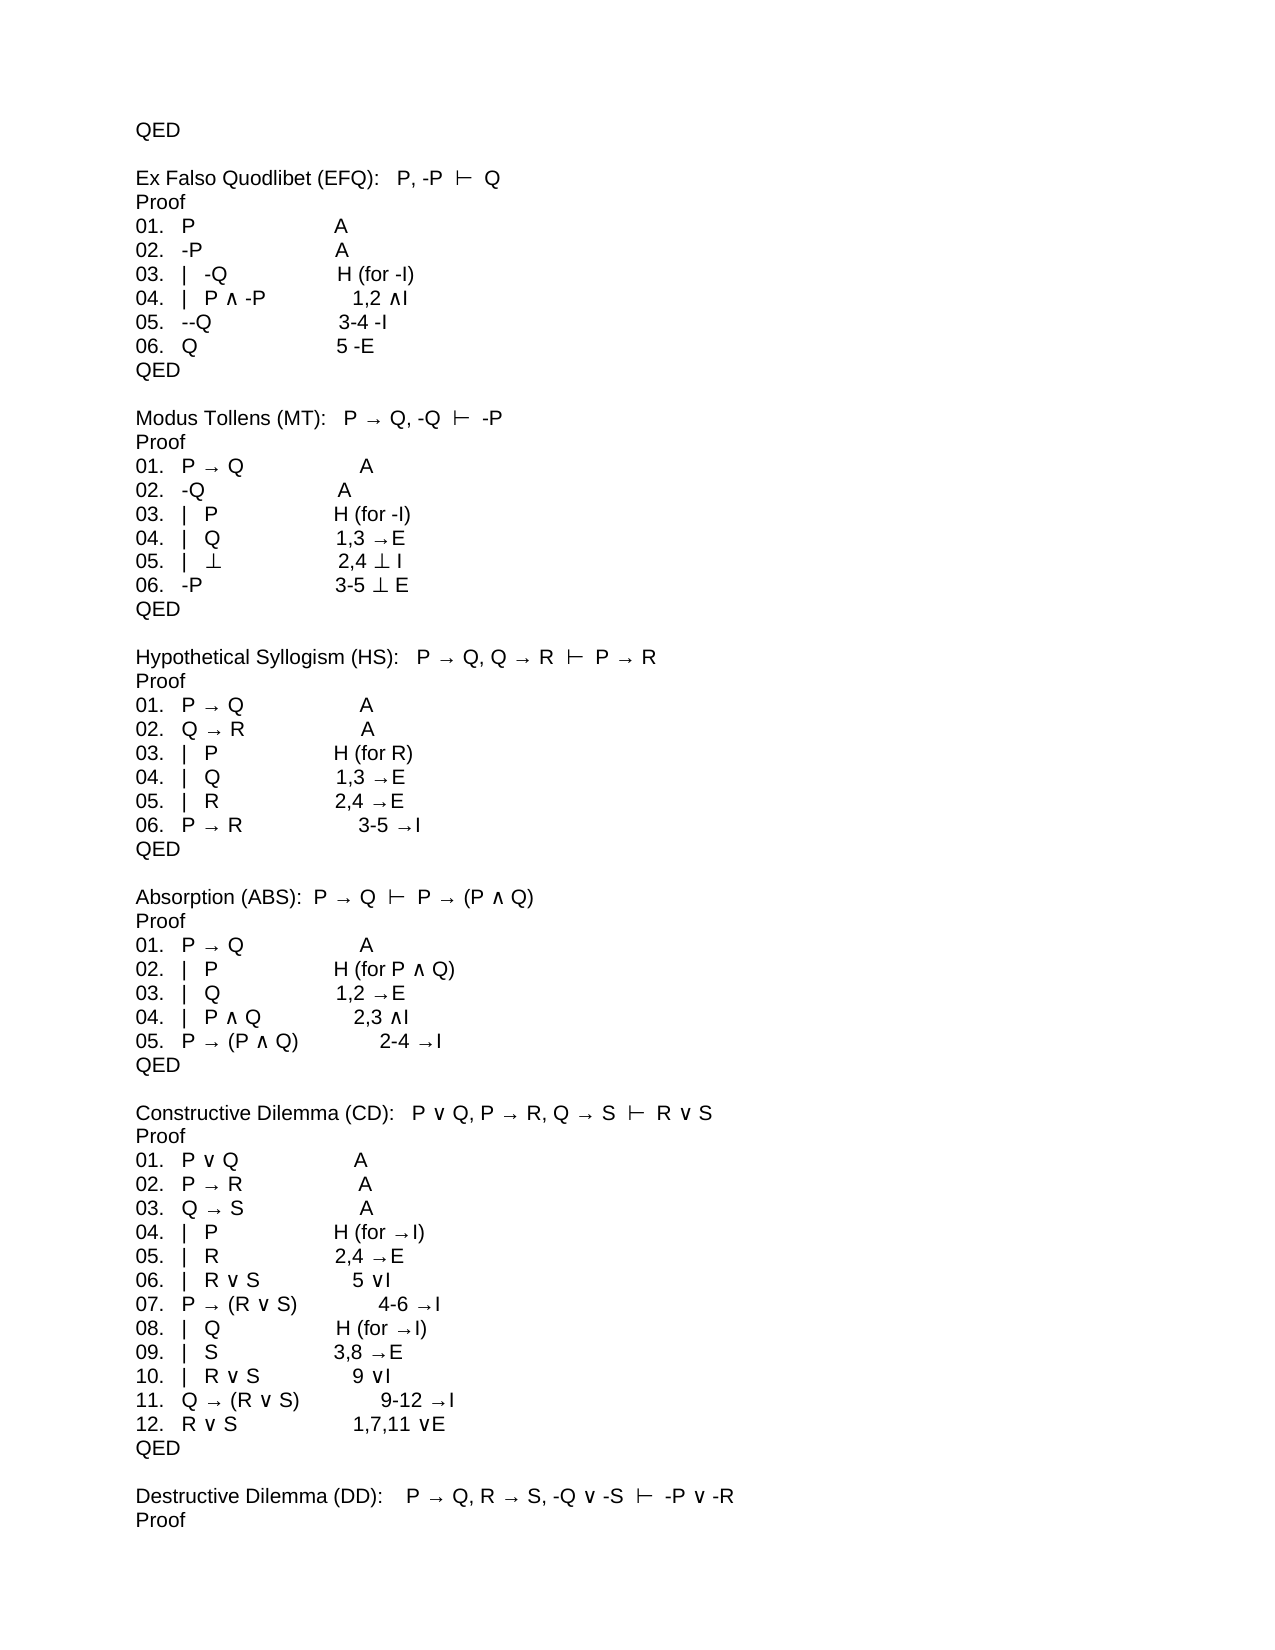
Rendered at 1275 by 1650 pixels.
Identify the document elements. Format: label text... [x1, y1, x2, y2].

text 05. | ⊥ 2,4 ⊥ I [118, 549, 1157, 573]
text Constructive Dilemma (CD): P ∨ Q, P → R, Q → S ⊢ R ∨ S [118, 1100, 1157, 1124]
text Modus Tollens (MT): P → Q, -Q ⊢ -P [118, 406, 1157, 429]
text 04. | P ∧ Q 2,3 ∧I [118, 1004, 1157, 1028]
text 02. P → R A [118, 1172, 1157, 1196]
text Ex Falso Quodlibet (EFQ): P, -P ⊢ Q [118, 166, 1157, 190]
text Hypothetical Syllogism (HS): P → Q, Q → R ⊢ P → R [118, 645, 1157, 669]
text 10. | R ∨ S 9 ∨I [118, 1364, 1157, 1388]
text 11. Q → (R ∨ S) 9-12 →I [118, 1388, 1157, 1412]
text 04. | Q 1,3 →E [118, 765, 1157, 789]
text 03. | Q 1,2 →E [118, 981, 1157, 1004]
text 03. Q → S A [118, 1196, 1157, 1220]
text 06. | R ∨ S 5 ∨I [118, 1268, 1157, 1292]
text 03. | -Q H (for -I) [118, 262, 1157, 286]
text Proof [118, 909, 1157, 933]
text Proof [118, 669, 1157, 693]
text 06. P → R 3-5 →I [118, 813, 1157, 837]
text QED [118, 1436, 1157, 1460]
text 03. | P H (for R) [118, 741, 1157, 765]
text Proof [118, 429, 1157, 453]
text 02. | P H (for P ∧ Q) [118, 957, 1157, 981]
text 01. P A [118, 214, 1157, 238]
text 04. | P ∧ -P 1,2 ∧I [118, 286, 1157, 310]
text Proof [118, 1124, 1157, 1148]
text 07. P → (R ∨ S) 4-6 →I [118, 1292, 1157, 1316]
text 05. --Q 3-4 -I [118, 310, 1157, 334]
text 08. | Q H (for →I) [118, 1316, 1157, 1340]
text 12. R ∨ S 1,7,11 ∨E [118, 1412, 1157, 1436]
text 06. -P 3-5 ⊥ E [118, 573, 1157, 597]
text 09. | S 3,8 →E [118, 1340, 1157, 1364]
text 06. Q 5 -E [118, 334, 1157, 358]
text 01. P → Q A [118, 933, 1157, 957]
text 04. | P H (for →I) [118, 1220, 1157, 1244]
text QED [118, 118, 1157, 142]
text 04. | Q 1,3 →E [118, 525, 1157, 549]
text QED [118, 358, 1157, 382]
text QED [118, 597, 1157, 621]
text Absorption (ABS): P → Q ⊢ P → (P ∧ Q) [118, 885, 1157, 909]
text 01. P → Q A [118, 453, 1157, 477]
text 05. | R 2,4 →E [118, 1244, 1157, 1268]
text Destructive Dilemma (DD): P → Q, R → S, -Q ∨ -S ⊢ -P ∨ -R [118, 1484, 1157, 1508]
text 02. Q → R A [118, 717, 1157, 741]
text 03. | P H (for -I) [118, 501, 1157, 525]
text QED [118, 837, 1157, 861]
text 02. -Q A [118, 477, 1157, 501]
text Proof [118, 190, 1157, 214]
text 01. P → Q A [118, 693, 1157, 717]
text 05. | R 2,4 →E [118, 789, 1157, 813]
text QED [118, 1052, 1157, 1076]
text 01. P ∨ Q A [118, 1148, 1157, 1172]
text Proof [118, 1508, 1157, 1532]
text 02. -P A [118, 238, 1157, 262]
text 05. P → (P ∧ Q) 2-4 →I [118, 1028, 1157, 1052]
